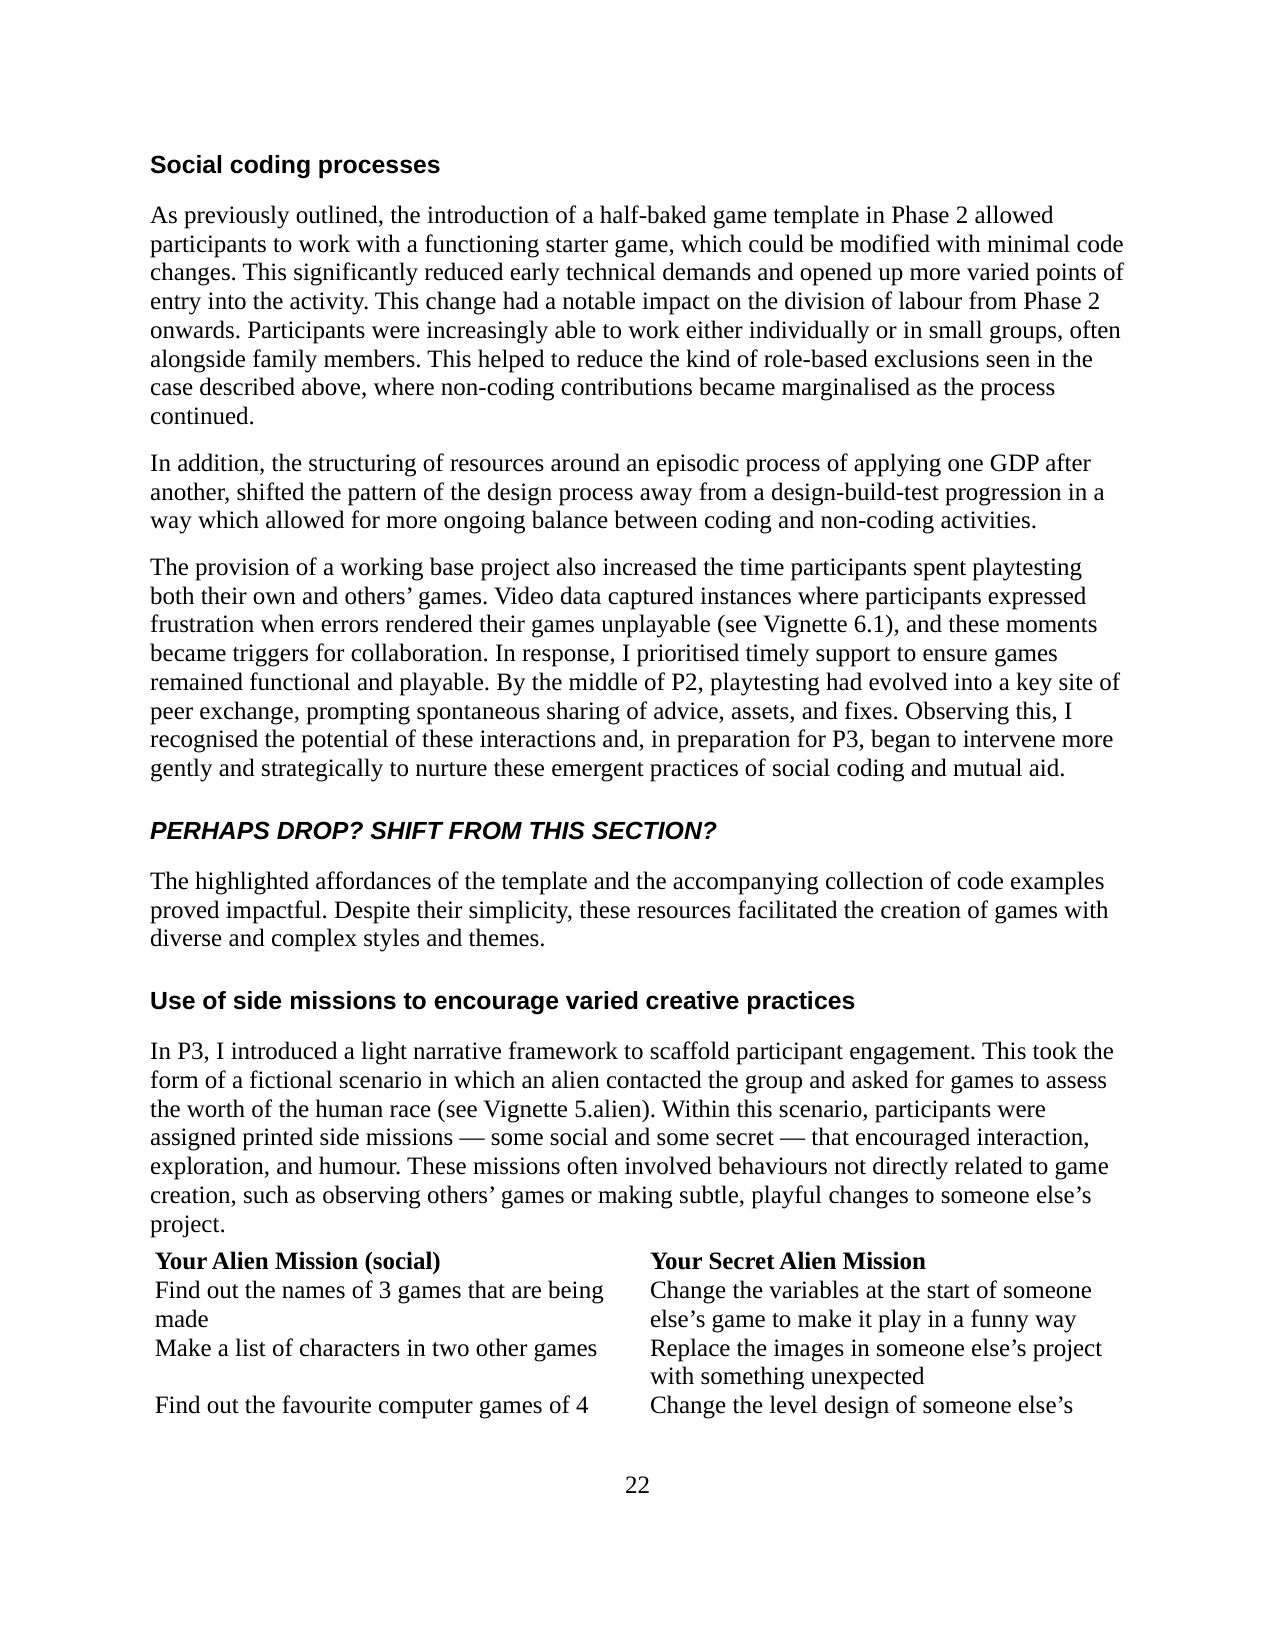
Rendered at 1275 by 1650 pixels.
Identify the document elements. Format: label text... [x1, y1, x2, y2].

table_header Your Secret Alien Mission [645, 1246, 1125, 1275]
text In addition, the structuring of resources around an episodic process of applying one GDP after another, shifted the pattern of the design process away from a design-build-test progression in a way which allowed for more ongoing balance between coding and non-coding activities. [150, 448, 1125, 534]
table_cell Find out the favourite computer games of 4 [150, 1390, 645, 1419]
subtitle PERHAPS DROP? SHIFT FROM THIS SECTION? [150, 816, 1125, 844]
text As previously outlined, the introduction of a half-baked game template in Phase 2 allowed participants to work with a functioning starter game, which could be modified with minimal code changes. This significantly reduced early technical demands and opened up more varied points of entry into the activity. This change had a notable impact on the division of labour from Phase 2 onwards. Participants were increasingly able to work either individually or in small groups, often alongside family members. This helped to reduce the kind of role-based exclusions seen in the case described above, where non-coding contributions became marginalised as the process continued. [150, 200, 1125, 430]
text In P3, I introduced a light narrative framework to scaffold participant engagement. This took the form of a fictional scenario in which an alien contacted the group and asked for games to assess the worth of the human race (see Vignette 5.alien). Within this scenario, participants were assigned printed side missions — some social and some secret — that encouraged interaction, exploration, and humour. These missions often involved behaviours not directly related to game creation, such as observing others’ games or making subtle, playful changes to someone else’s project. [150, 1036, 1125, 1237]
table_cell Make a list of characters in two other games [150, 1333, 645, 1390]
table_header Your Alien Mission (social) [150, 1246, 645, 1275]
text The provision of a working base project also increased the time participants spent playtesting both their own and others’ games. Video data captured instances where participants expressed frustration when errors rendered their games unplayable (see Vignette 6.1), and these moments became triggers for collaboration. In response, I prioritised timely support to ensure games remained functional and playable. By the middle of P2, playtesting had evolved into a key site of peer exchange, prompting spontaneous sharing of advice, assets, and fixes. Observing this, I recognised the potential of these interactions and, in preparation for P3, began to intervene more gently and strategically to nurture these emergent practices of social coding and mutual aid. [150, 552, 1125, 782]
table_cell Replace the images in someone else’s project with something unexpected [645, 1333, 1125, 1390]
table_cell Change the level design of someone else’s [645, 1390, 1125, 1419]
table_cell Change the variables at the start of someone else’s game to make it play in a funny way [645, 1275, 1125, 1333]
text The highlighted affordances of the template and the accompanying collection of code examples proved impactful. Despite their simplicity, these resources facilitated the creation of games with diverse and complex styles and themes. [150, 866, 1125, 952]
subtitle Social coding processes [150, 150, 1125, 178]
table_cell Find out the names of 3 games that are being made [150, 1275, 645, 1333]
subtitle Use of side missions to encourage varied creative practices [150, 986, 1125, 1015]
